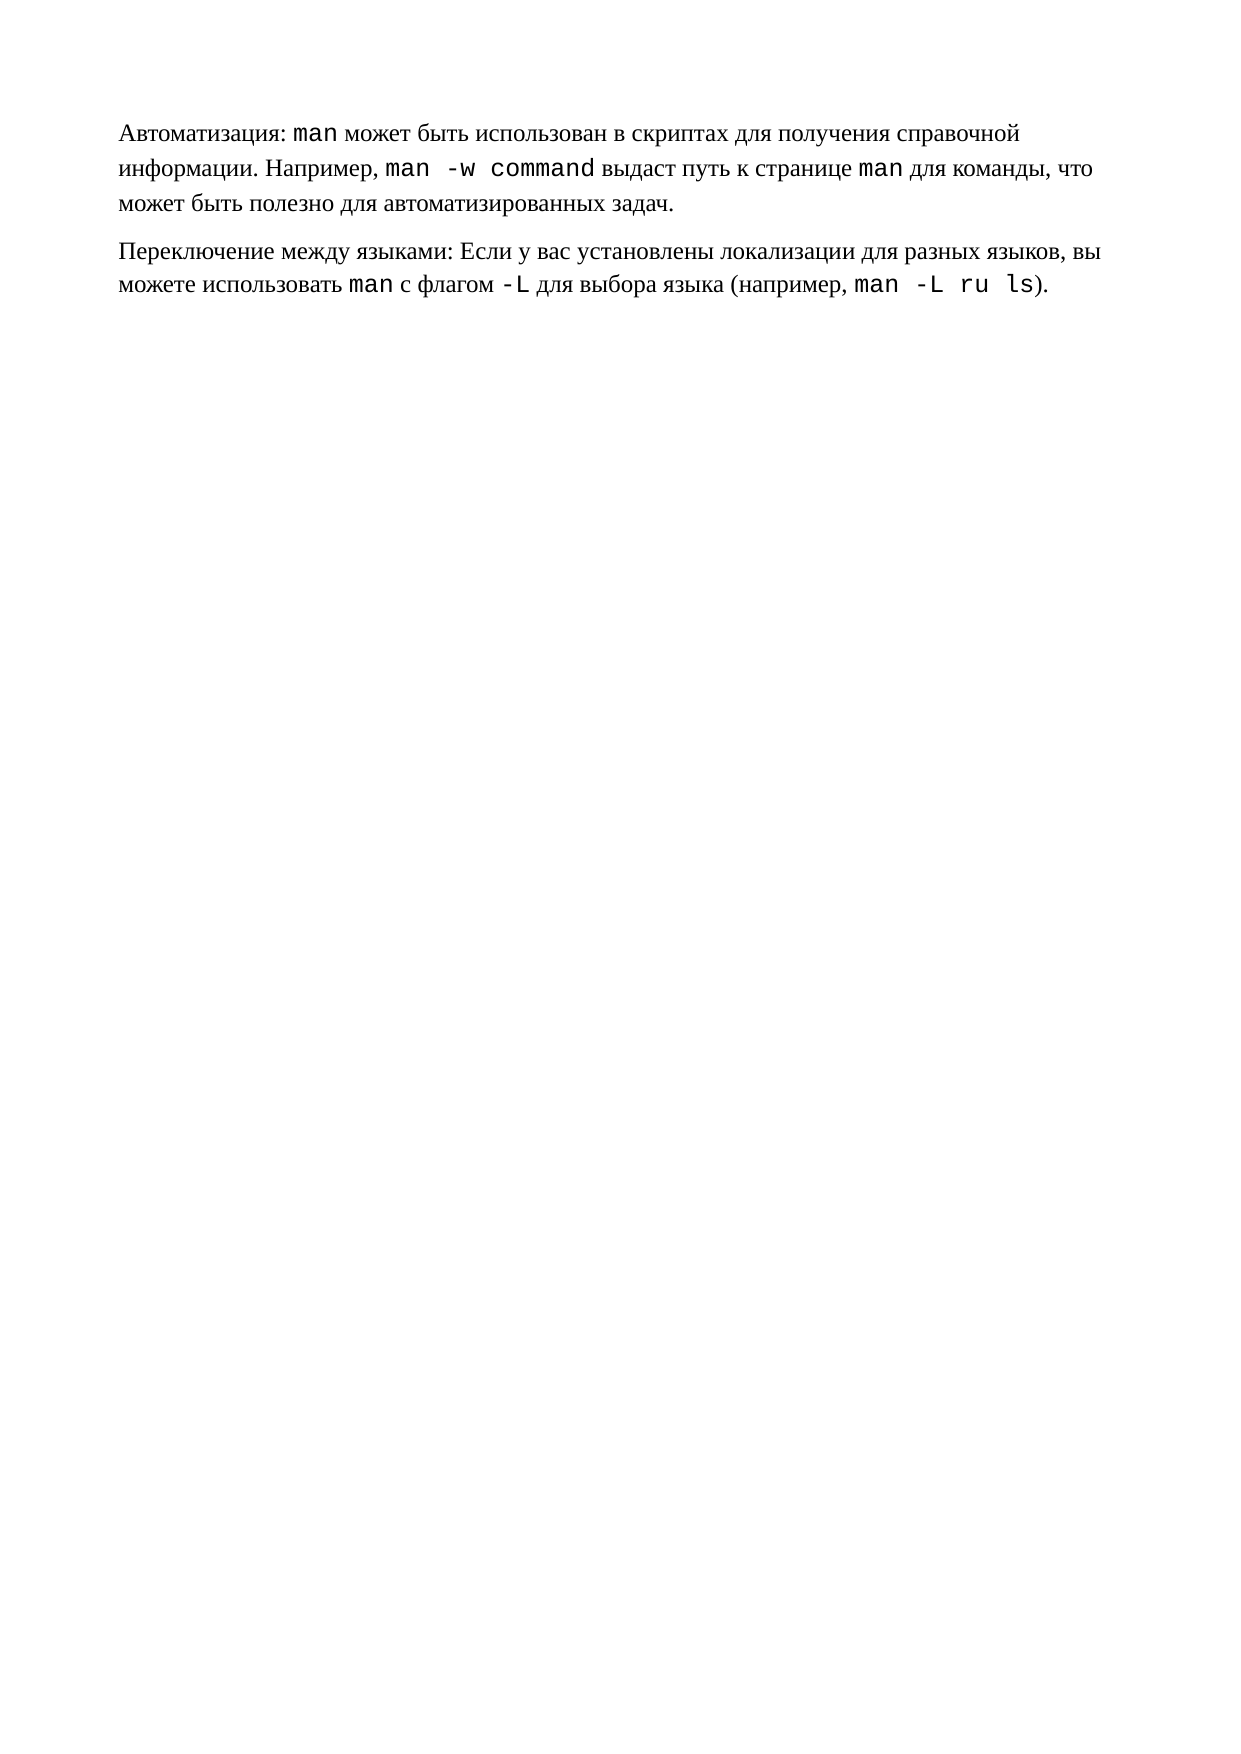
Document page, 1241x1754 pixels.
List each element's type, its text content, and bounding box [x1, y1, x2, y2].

text Автоматизация: man может быть использован в скриптах для получения справочной информации. Например, man -w command выдаст путь к странице man для команды, что может быть полезно для автоматизированных задач. [118, 118, 1122, 217]
text Переключение между языками: Если у вас установлены локализации для разных языков, вы можете использовать man с флагом -L для выбора языка (например, man -L ru ls). [118, 236, 1122, 300]
